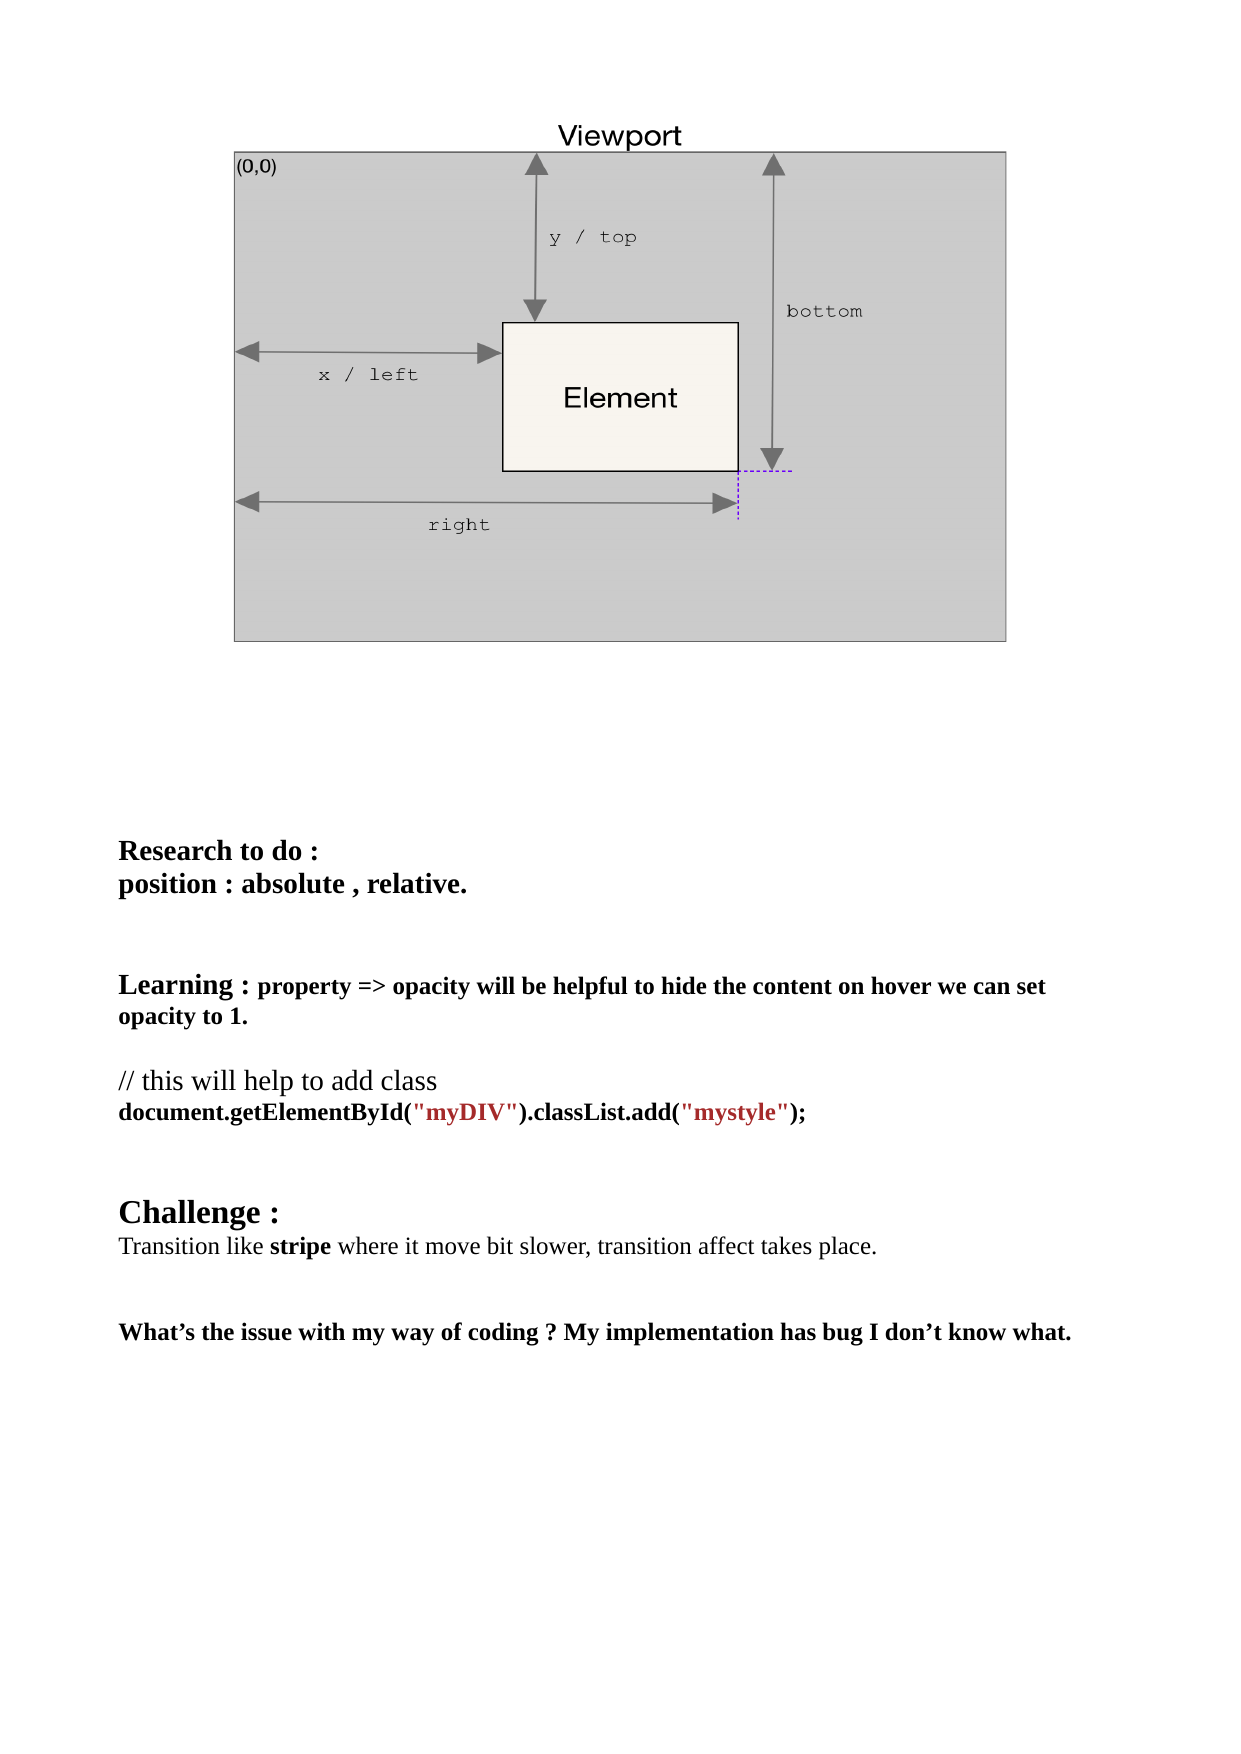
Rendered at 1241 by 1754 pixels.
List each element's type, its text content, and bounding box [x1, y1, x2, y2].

text // this will help to add class [118, 1063, 1122, 1097]
picture [233, 118, 1007, 642]
text document.getElementById("myDIV").classList.add("mystyle"); [118, 1097, 1122, 1125]
text Learning : property => opacity will be helpful to hide the content on hover we can set opacity to 1. [118, 967, 1122, 1029]
text What’s the issue with my way of coding ? My implementation has bug I don’t know what. [118, 1317, 1122, 1346]
text position : absolute , relative. [118, 867, 1122, 900]
text Transition like stripe where it move bit slower, transition affect takes place. [118, 1231, 1122, 1259]
text Challenge : [118, 1192, 1122, 1231]
text Research to do : [118, 833, 1122, 867]
